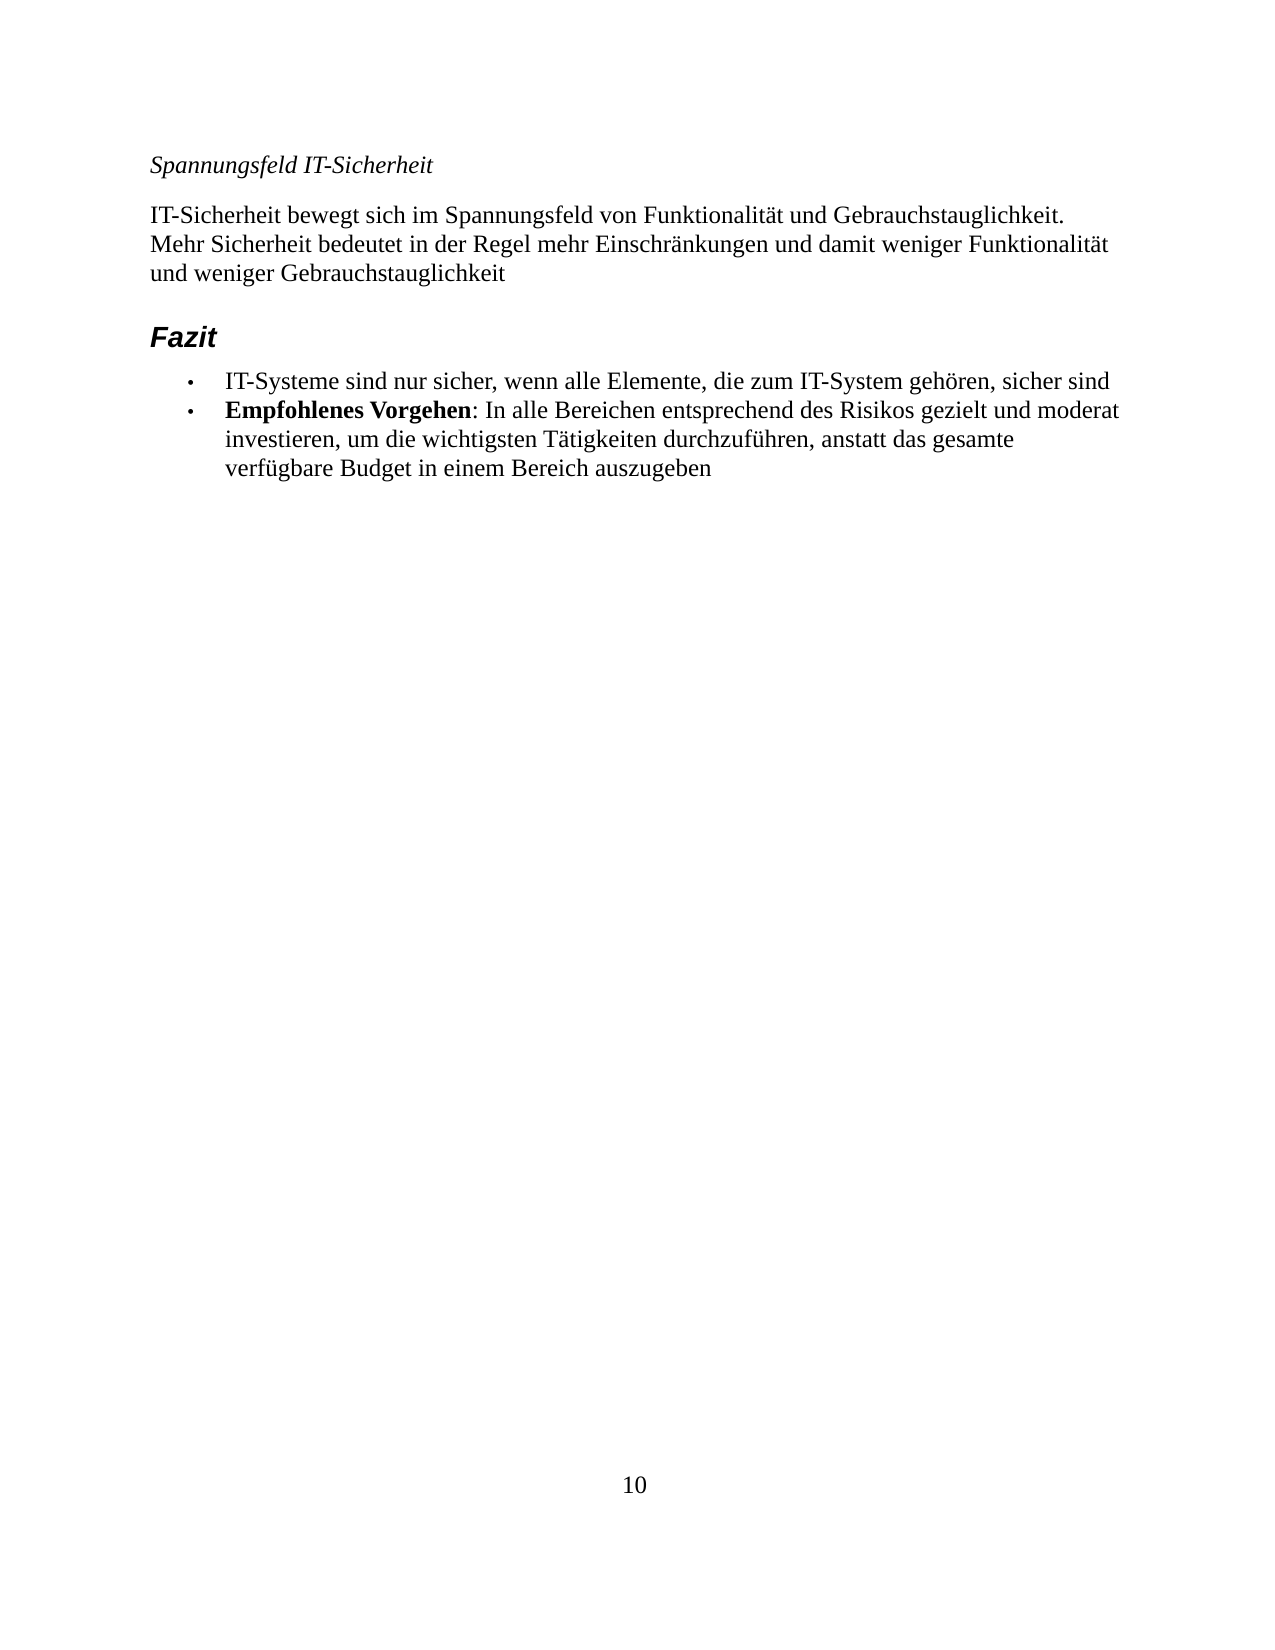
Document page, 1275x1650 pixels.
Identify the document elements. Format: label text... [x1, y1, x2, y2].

text IT-Sicherheit bewegt sich im Spannungsfeld von Funktionalität und Gebrauchstauglichkeit. Mehr Sicherheit bedeutet in der Regel mehr Einschränkungen und damit weniger Funktionalität und weniger Gebrauchstauglichkeit [150, 200, 1125, 286]
subtitle Fazit [150, 320, 1125, 354]
text Spannungsfeld IT-Sicherheit [150, 150, 1125, 179]
list Empfohlenes Vorgehen: In alle Bereichen entsprechend des Risikos gezielt und moderat investieren, um die wichtigsten Tätigkeiten durchzuführen, anstatt das gesamte verfügbare Budget in einem Bereich auszugeben [187, 395, 1125, 481]
list IT-Systeme sind nur sicher, wenn alle Elemente, die zum IT-System gehören, sicher sind [187, 366, 1125, 395]
